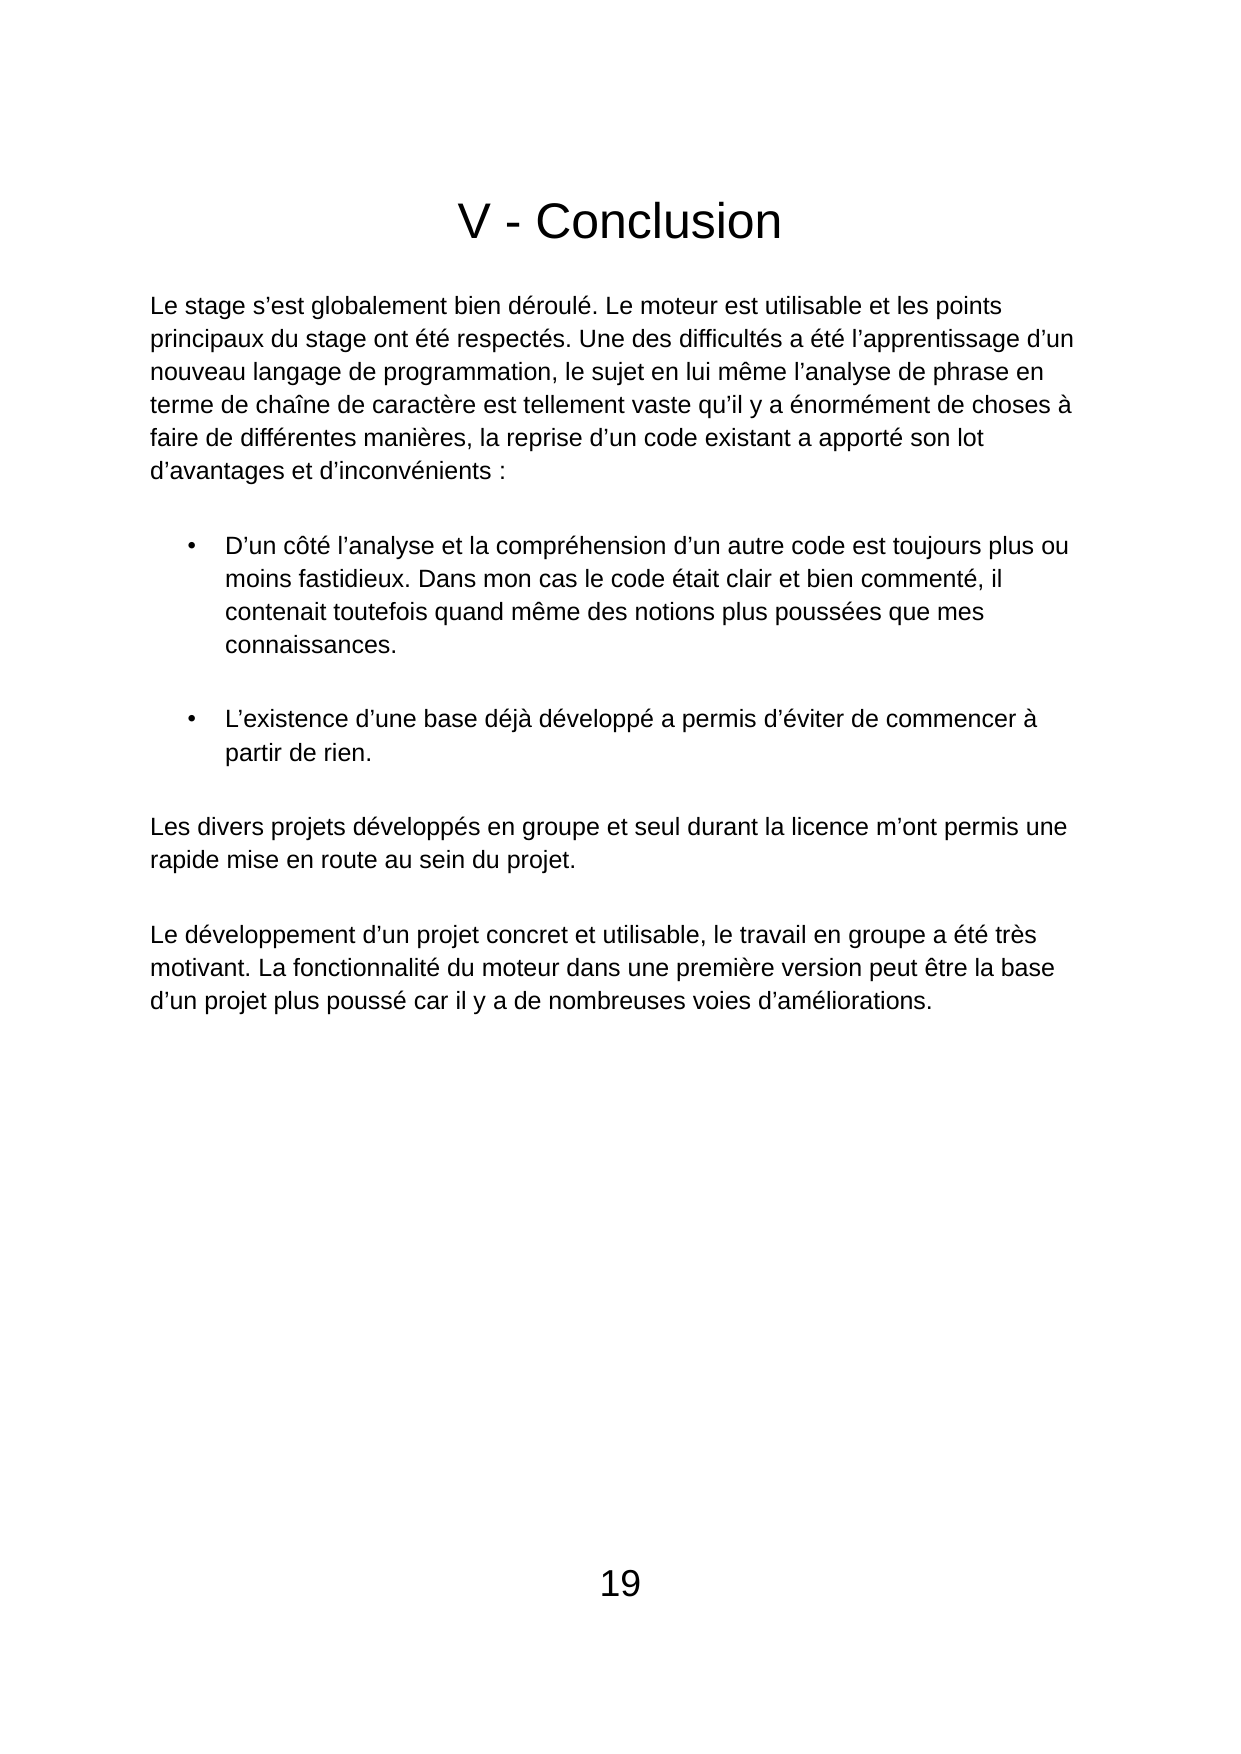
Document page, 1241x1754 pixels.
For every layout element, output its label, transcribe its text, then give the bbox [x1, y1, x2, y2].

subtitle V - Conclusion [150, 192, 1090, 249]
list D’un côté l’analyse et la compréhension d’un autre code est toujours plus ou moins fastidieux. Dans mon cas le code était clair et bien commenté, il contenait toutefois quand même des notions plus poussées que mes connaissances. [187, 531, 1090, 658]
text Le développement d’un projet concret et utilisable, le travail en groupe a été très motivant. La fonctionnalité du moteur dans une première version peut être la base d’un projet plus poussé car il y a de nombreuses voies d’améliorations. [150, 920, 1090, 1015]
text Le stage s’est globalement bien déroulé. Le moteur est utilisable et les points principaux du stage ont été respectés. Une des difficultés a été l’apprentissage d’un nouveau langage de programmation, le sujet en lui même l’analyse de phrase en terme de chaîne de caractère est tellement vaste qu’il y a énormément de choses à faire de différentes manières, la reprise d’un code existant a apporté son lot d’avantages et d’inconvénients : [150, 291, 1090, 485]
list L’existence d’une base déjà développé a permis d’éviter de commencer à partir de rien. [187, 704, 1090, 766]
text Les divers projets développés en groupe et seul durant la licence m’ont permis une rapide mise en route au sein du projet. [150, 812, 1090, 874]
